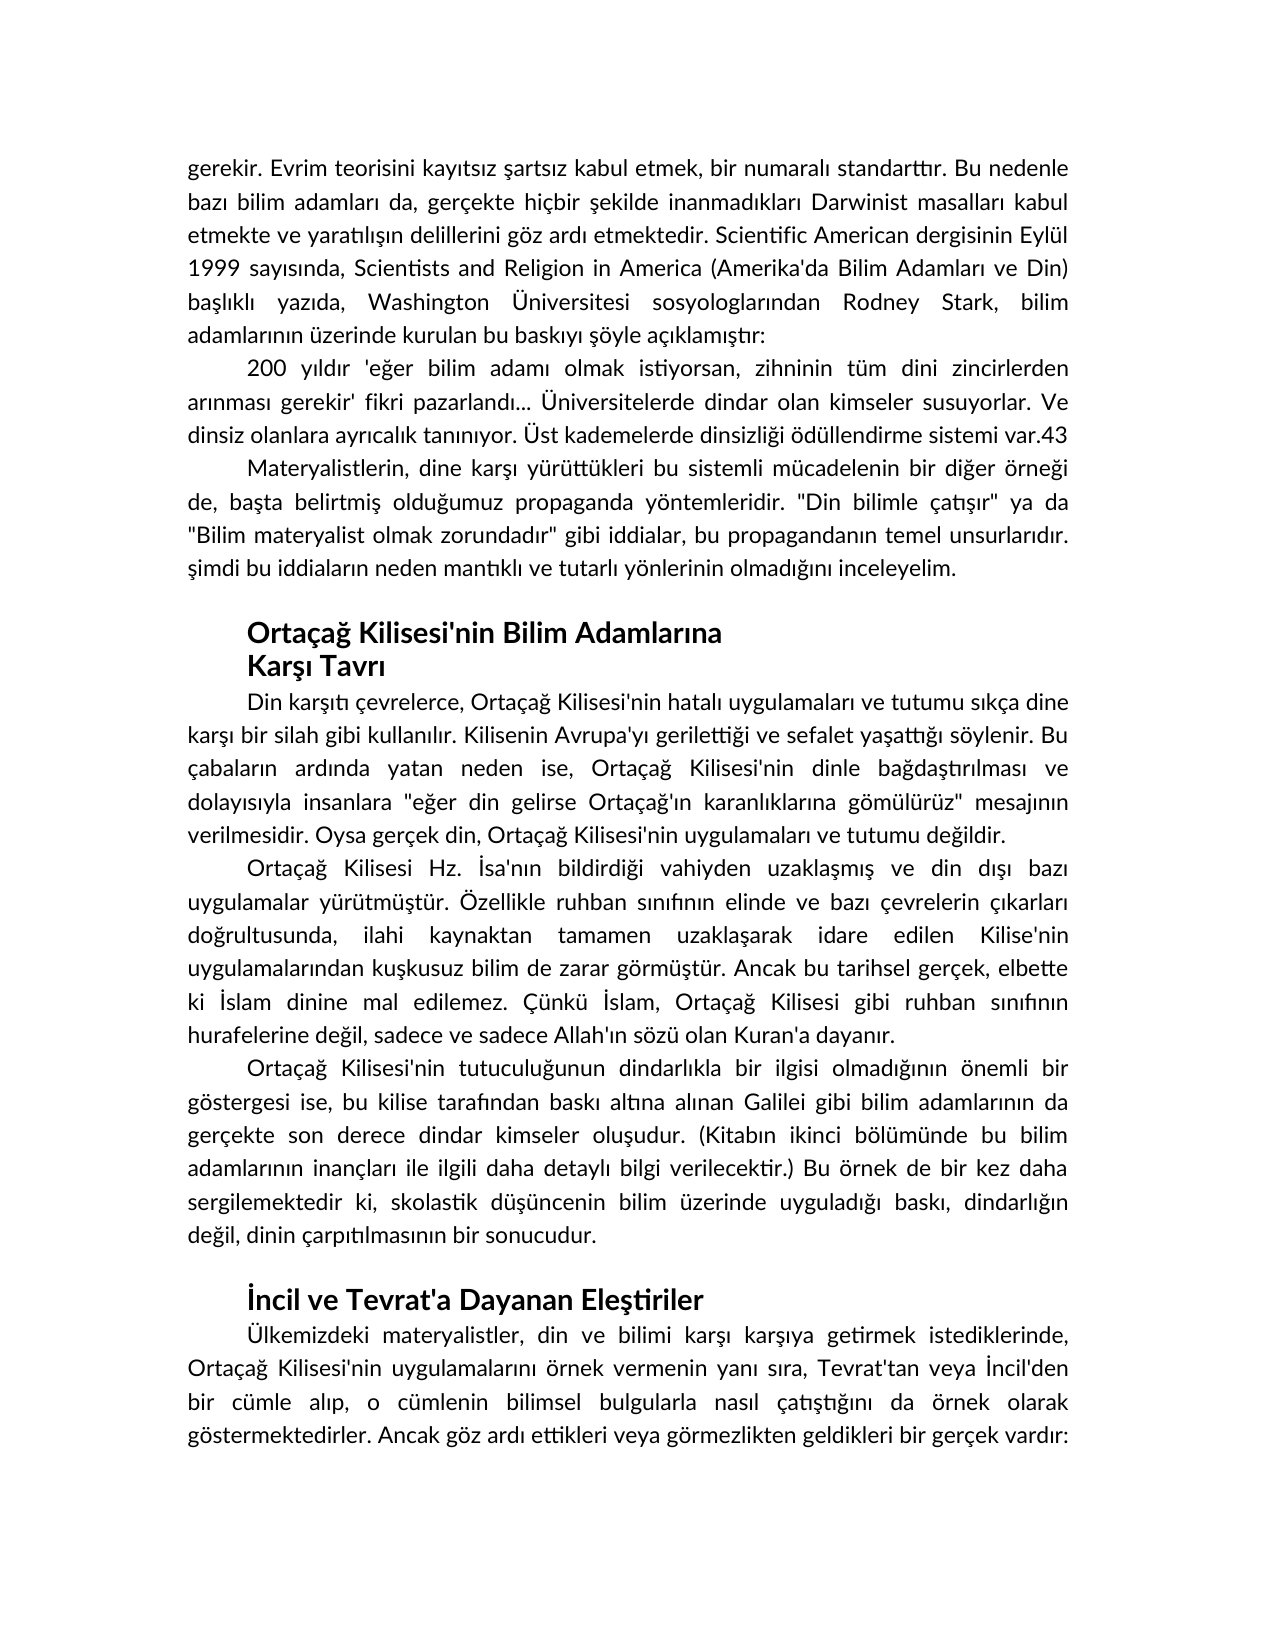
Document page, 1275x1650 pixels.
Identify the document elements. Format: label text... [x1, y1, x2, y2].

text Ortaçağ Kilisesi'nin tutuculuğunun dindarlıkla bir ilgisi olmadığının önemli bir göstergesi ise, bu kilise tarafından baskı altına alınan Galilei gibi bilim adamlarının da gerçekte son derece dindar kimseler oluşudur. (Kitabın ikinci bölümünde bu bilim adamlarının inançları ile ilgili daha detaylı bilgi verilecektir.) Bu örnek de bir kez daha sergilemektedir ki, skolastik düşüncenin bilim üzerinde uyguladığı baskı, dindarlığın değil, dinin çarpıtılmasının bir sonucudur. [187, 1050, 1070, 1250]
text Din karşıtı çevrelerce, Ortaçağ Kilisesi'nin hatalı uygulamaları ve tutumu sıkça dine karşı bir silah gibi kullanılır. Kilisenin Avrupa'yı gerilettiği ve sefalet yaşattığı söylenir. Bu çabaların ardında yatan neden ise, Ortaçağ Kilisesi'nin dinle bağdaştırılması ve dolayısıyla insanlara "eğer din gelirse Ortaçağ'ın karanlıklarına gömülürüz" mesajının verilmesidir. Oysa gerçek din, Ortaçağ Kilisesi'nin uygulamaları ve tutumu değildir. [187, 683, 1070, 850]
text Ortaçağ Kilisesi'nin Bilim Adamlarına [187, 617, 1070, 650]
text İncil ve Tevrat'a Dayanan Eleştiriler [187, 1283, 1070, 1317]
text Karşı Tavrı [187, 650, 1070, 683]
text Ülkemizdeki materyalistler, din ve bilimi karşı karşıya getirmek istediklerinde, Ortaçağ Kilisesi'nin uygulamalarını örnek vermenin yanı sıra, Tevrat'tan veya İncil'den bir cümle alıp, o cümlenin bilimsel bulgularla nasıl çatıştığını da örnek olarak göstermektedirler. Ancak göz ardı ettikleri veya görmezlikten geldikleri bir gerçek vardır: [187, 1317, 1070, 1450]
text 200 yıldır 'eğer bilim adamı olmak istiyorsan, zihninin tüm dini zincirlerden arınması gerekir' fikri pazarlandı... Üniversitelerde dindar olan kimseler susuyorlar. Ve dinsiz olanlara ayrıcalık tanınıyor. Üst kademelerde dinsizliği ödüllendirme sistemi var.43 [187, 350, 1070, 450]
text Materyalistlerin, dine karşı yürüttükleri bu sistemli mücadelenin bir diğer örneği de, başta belirtmiş olduğumuz propaganda yöntemleridir. "Din bilimle çatışır" ya da "Bilim materyalist olmak zorundadır" gibi iddialar, bu propagandanın temel unsurlarıdır. şimdi bu iddiaların neden mantıklı ve tutarlı yönlerinin olmadığını inceleyelim. [187, 450, 1070, 583]
text gerekir. Evrim teorisini kayıtsız şartsız kabul etmek, bir numaralı standarttır. Bu nedenle bazı bilim adamları da, gerçekte hiçbir şekilde inanmadıkları Darwinist masalları kabul etmekte ve yaratılışın delillerini göz ardı etmektedir. Scientific American dergisinin Eylül 1999 sayısında, Scientists and Religion in America (Amerika'da Bilim Adamları ve Din) başlıklı yazıda, Washington Üniversitesi sosyologlarından Rodney Stark, bilim adamlarının üzerinde kurulan bu baskıyı şöyle açıklamıştır: [187, 150, 1070, 350]
text Ortaçağ Kilisesi Hz. İsa'nın bildirdiği vahiyden uzaklaşmış ve din dışı bazı uygulamalar yürütmüştür. Özellikle ruhban sınıfının elinde ve bazı çevrelerin çıkarları doğrultusunda, ilahi kaynaktan tamamen uzaklaşarak idare edilen Kilise'nin uygulamalarından kuşkusuz bilim de zarar görmüştür. Ancak bu tarihsel gerçek, elbette ki İslam dinine mal edilemez. Çünkü İslam, Ortaçağ Kilisesi gibi ruhban sınıfının hurafelerine değil, sadece ve sadece Allah'ın sözü olan Kuran'a dayanır. [187, 850, 1070, 1050]
